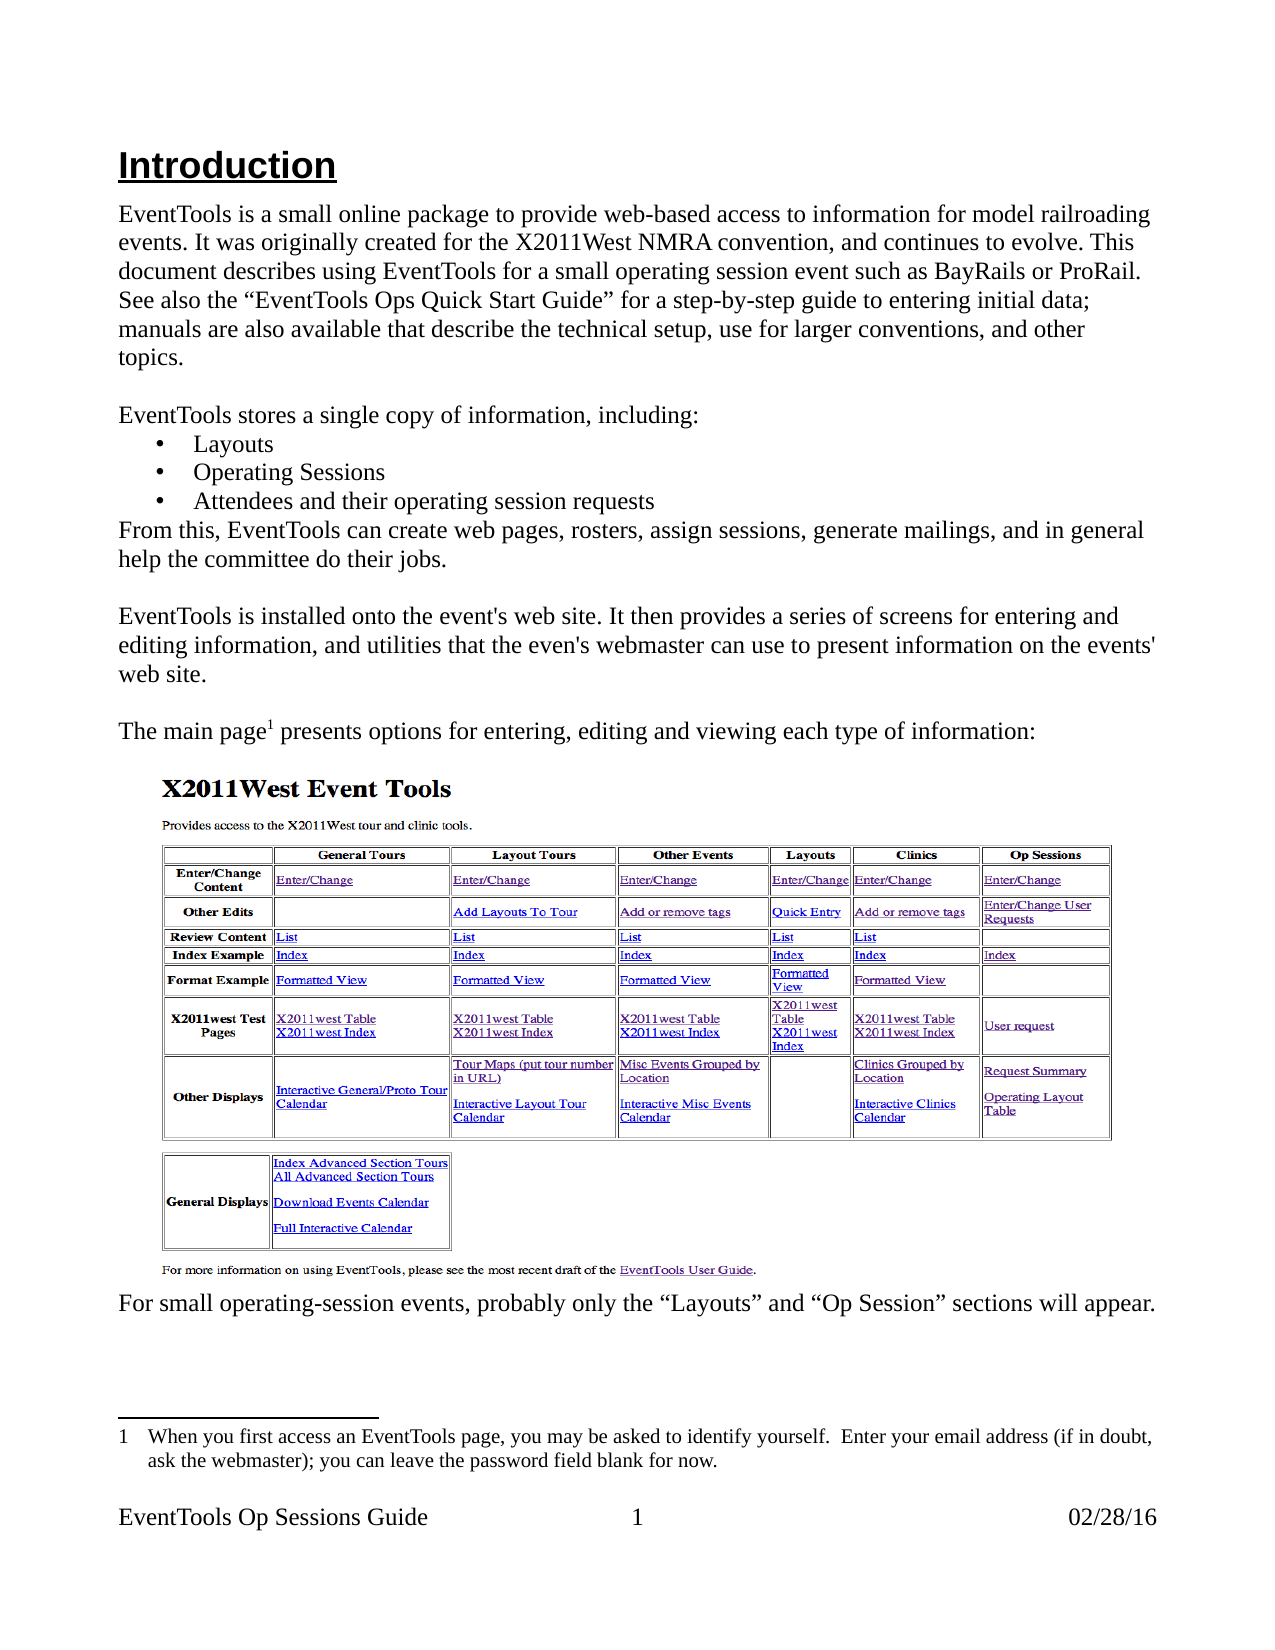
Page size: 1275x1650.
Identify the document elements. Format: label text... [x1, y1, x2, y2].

text EventTools is a small online package to provide web-based access to information for model railroading events. It was originally created for the X2011West NMRA convention, and continues to evolve. This document describes using EventTools for a small operating session event such as BayRails or ProRail. See also the “EventTools Ops Quick Start Guide” for a step-by-step guide to entering initial data; manuals are also available that describe the technical setup, use for larger conventions, and other topics. [118, 199, 1157, 371]
text The main page presents options for entering, editing and viewing each type of information: [118, 716, 1157, 745]
text EventTools stores a single copy of information, including: [118, 400, 1157, 429]
list Attendees and their operating session requests [156, 486, 1157, 515]
picture [157, 773, 1118, 1288]
text For small operating-session events, probably only the “Layouts” and “Op Session” sections will appear. [118, 774, 1157, 1316]
text From this, EventTools can create web pages, rosters, assign sessions, generate mailings, and in general help the committee do their jobs. [118, 515, 1157, 572]
list Operating Sessions [156, 457, 1157, 486]
text When you first access an EventTools page, you may be asked to identify yourself. Enter your email address (if in doubt, ask the webmaster); you can leave the password field blank for now. [118, 1424, 1157, 1472]
title Introduction [118, 143, 1157, 186]
text EventTools is installed onto the event's web site. It then provides a series of screens for entering and editing information, and utilities that the even's webmaster can use to present information on the events' web site. [118, 601, 1157, 687]
list Layouts [156, 429, 1157, 457]
